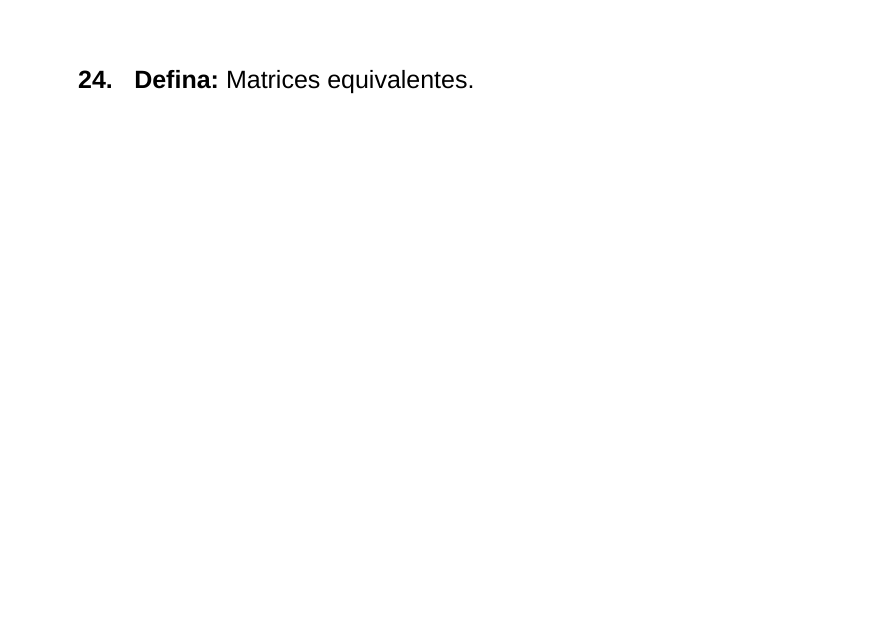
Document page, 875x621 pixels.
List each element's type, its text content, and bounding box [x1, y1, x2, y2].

list Defina: Matrices equivalentes. [78, 65, 815, 94]
